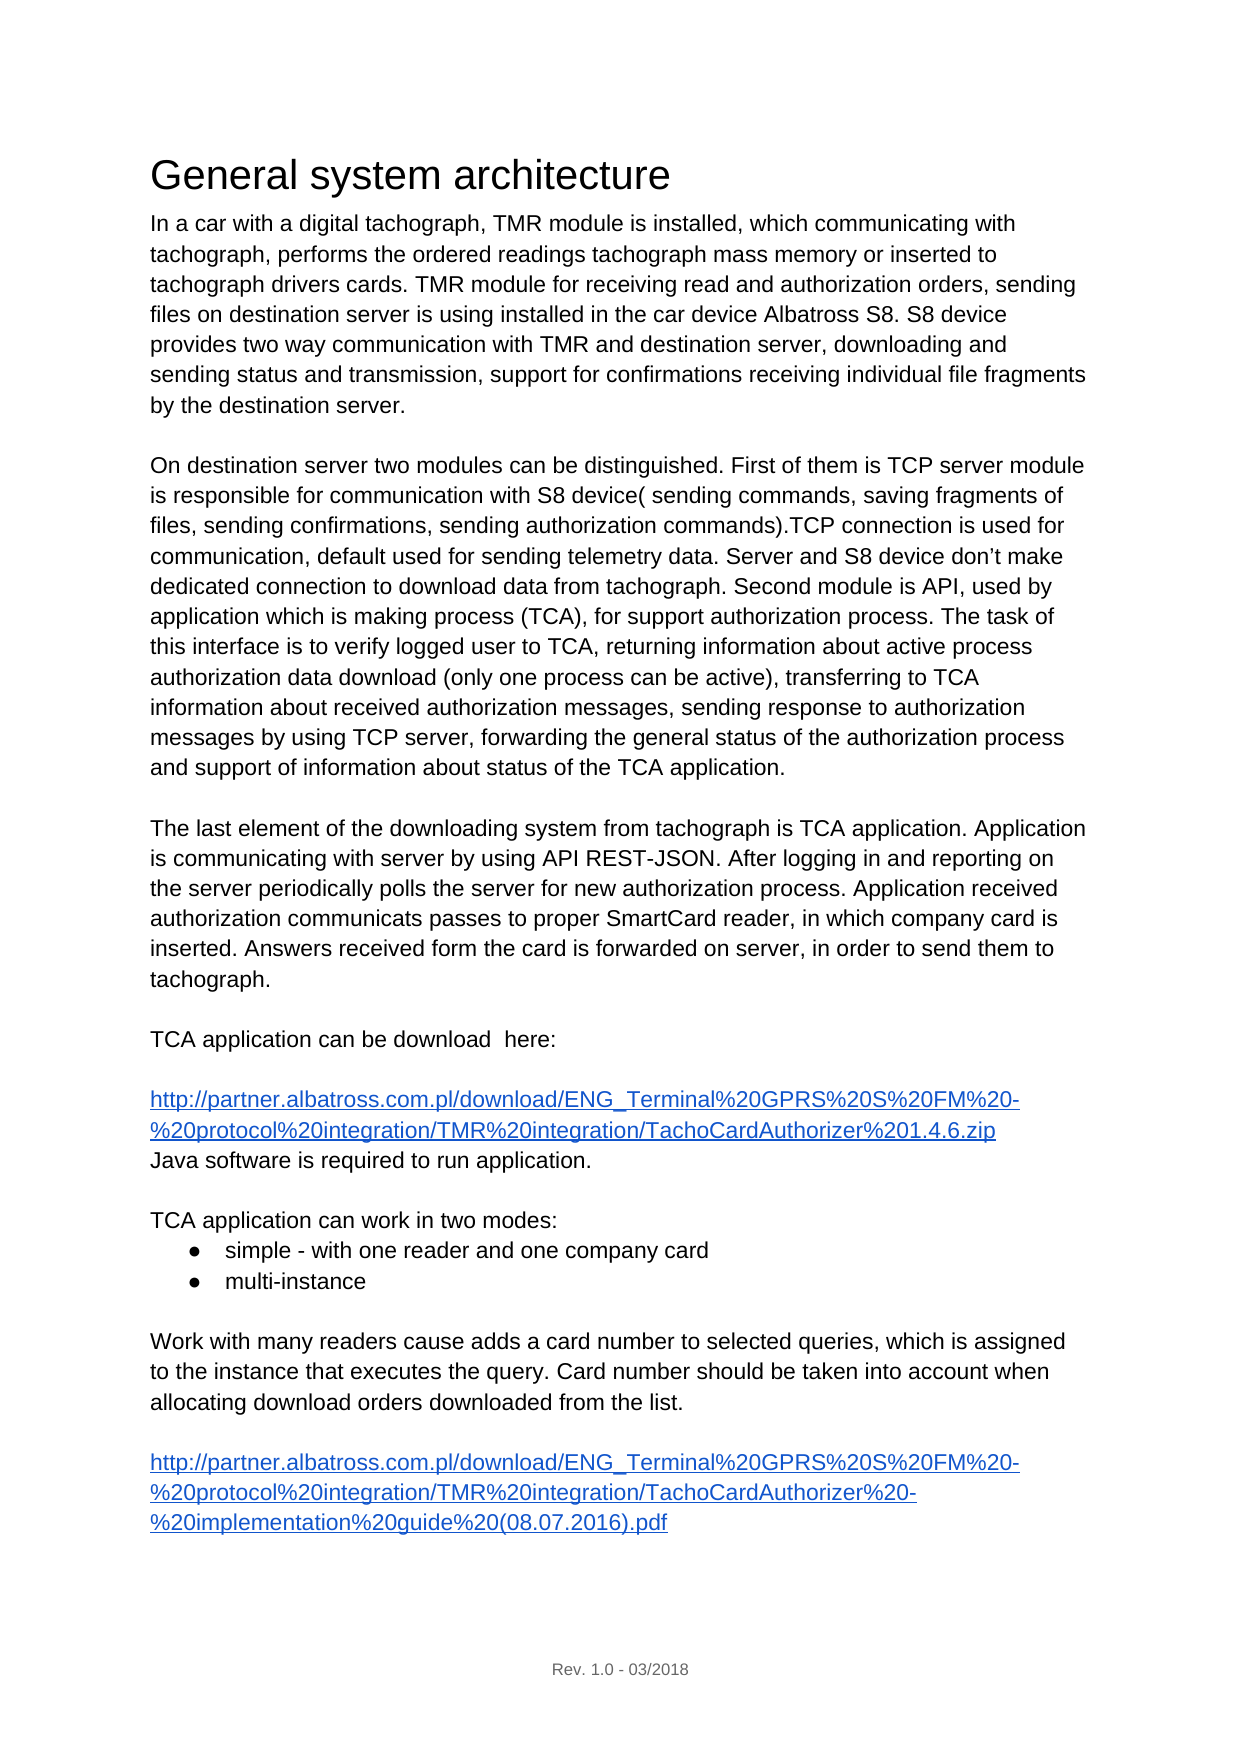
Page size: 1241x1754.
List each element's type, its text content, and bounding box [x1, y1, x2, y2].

list multi-instance [187, 1268, 1090, 1294]
text TCA application can work in two modes: [150, 1207, 1090, 1234]
text On destination server two modules can be distinguished. First of them is TCP server module is responsible for communication with S8 device( sending commands, saving fragments of files, sending confirmations, sending authorization commands).TCP connection is used for communication, default used for sending telemetry data. Server and S8 device don’t make dedicated connection to download data from tachograph. Second module is API, used by application which is making process (TCA), for support authorization process. The task of this interface is to verify logged user to TCA, returning information about active process authorization data download (only one process can be active), transferring to TCA information about received authorization messages, sending response to authorization messages by using TCP server, forwarding the general status of the authorization process and support of information about status of the TCA application. [150, 452, 1090, 781]
text Java software is required to run application. [150, 1147, 1090, 1173]
text Work with many readers cause adds a card number to selected queries, which is assigned to the instance that executes the query. Card number should be taken into account when allocating download orders downloaded from the list. [150, 1328, 1090, 1415]
subtitle General system architecture [150, 150, 1092, 198]
text TCA application can be download here: [150, 1026, 1090, 1052]
list simple - with one reader and one company card [187, 1237, 1090, 1264]
text http://partner.albatross.com.pl/download/ENG_Terminal%20GPRS%20S%20FM%20-%20protocol%20integration/TMR%20integration/TachoCardAuthorizer%201.4.6.zip [150, 1086, 1090, 1143]
text http://partner.albatross.com.pl/download/ENG_Terminal%20GPRS%20S%20FM%20-%20protocol%20integration/TMR%20integration/TachoCardAuthorizer%20-%20implementation%20guide%20(08.07.2016).pdf [150, 1449, 1090, 1536]
text The last element of the downloading system from tachograph is TCA application. Application is communicating with server by using API REST-JSON. After logging in and reporting on the server periodically polls the server for new authorization process. Application received authorization communicats passes to proper SmartCard reader, in which company card is inserted. Answers received form the card is forwarded on server, in order to send them to tachograph. [150, 814, 1090, 992]
text In a car with a digital tachograph, TMR module is installed, which communicating with tachograph, performs the ordered readings tachograph mass memory or inserted to tachograph drivers cards. TMR module for receiving read and authorization orders, sending files on destination server is using installed in the car device Albatross S8. S8 device provides two way communication with TMR and destination server, downloading and sending status and transmission, support for confirmations receiving individual file fragments by the destination server. [150, 210, 1090, 418]
